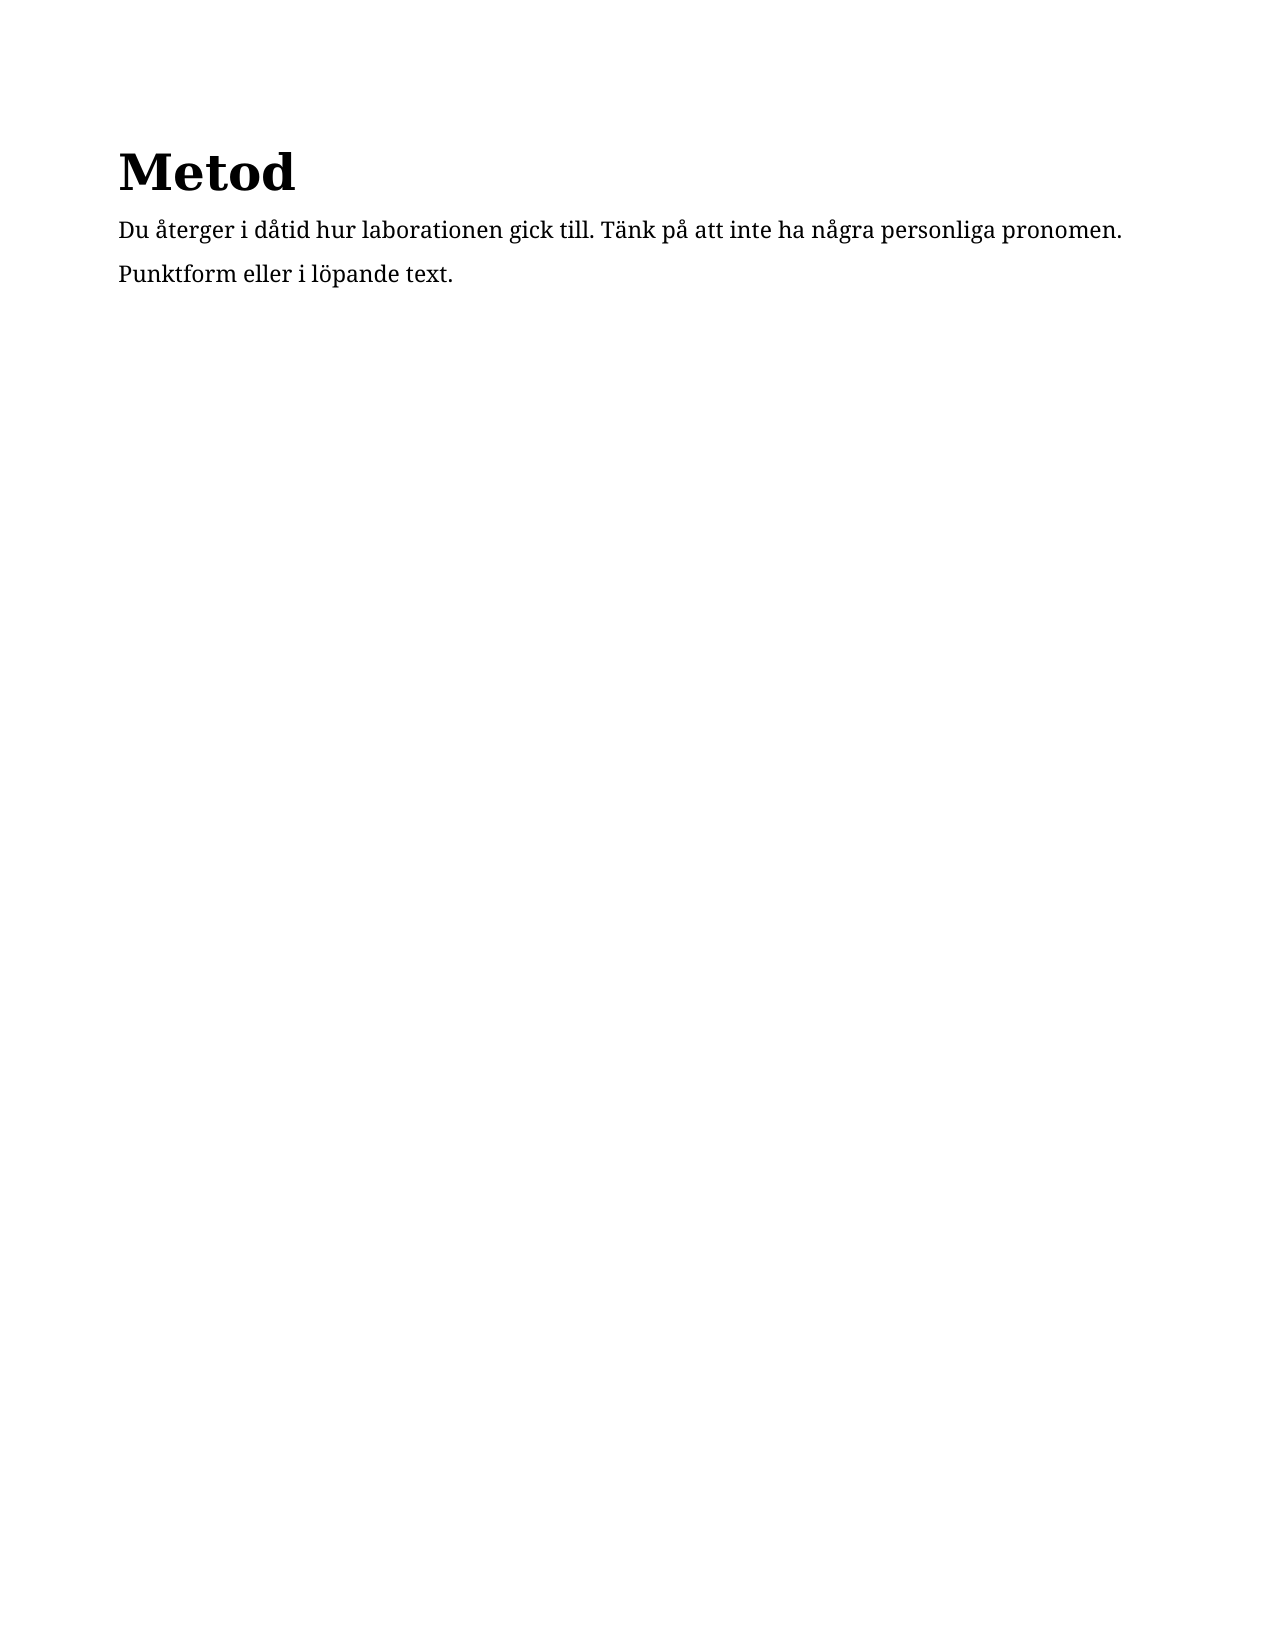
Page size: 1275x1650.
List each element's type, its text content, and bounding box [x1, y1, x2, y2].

text Du återger i dåtid hur laborationen gick till. Tänk på att inte ha några personliga pronomen. Punktform eller i löpande text. [118, 214, 1157, 289]
subtitle Metod [118, 143, 1157, 202]
